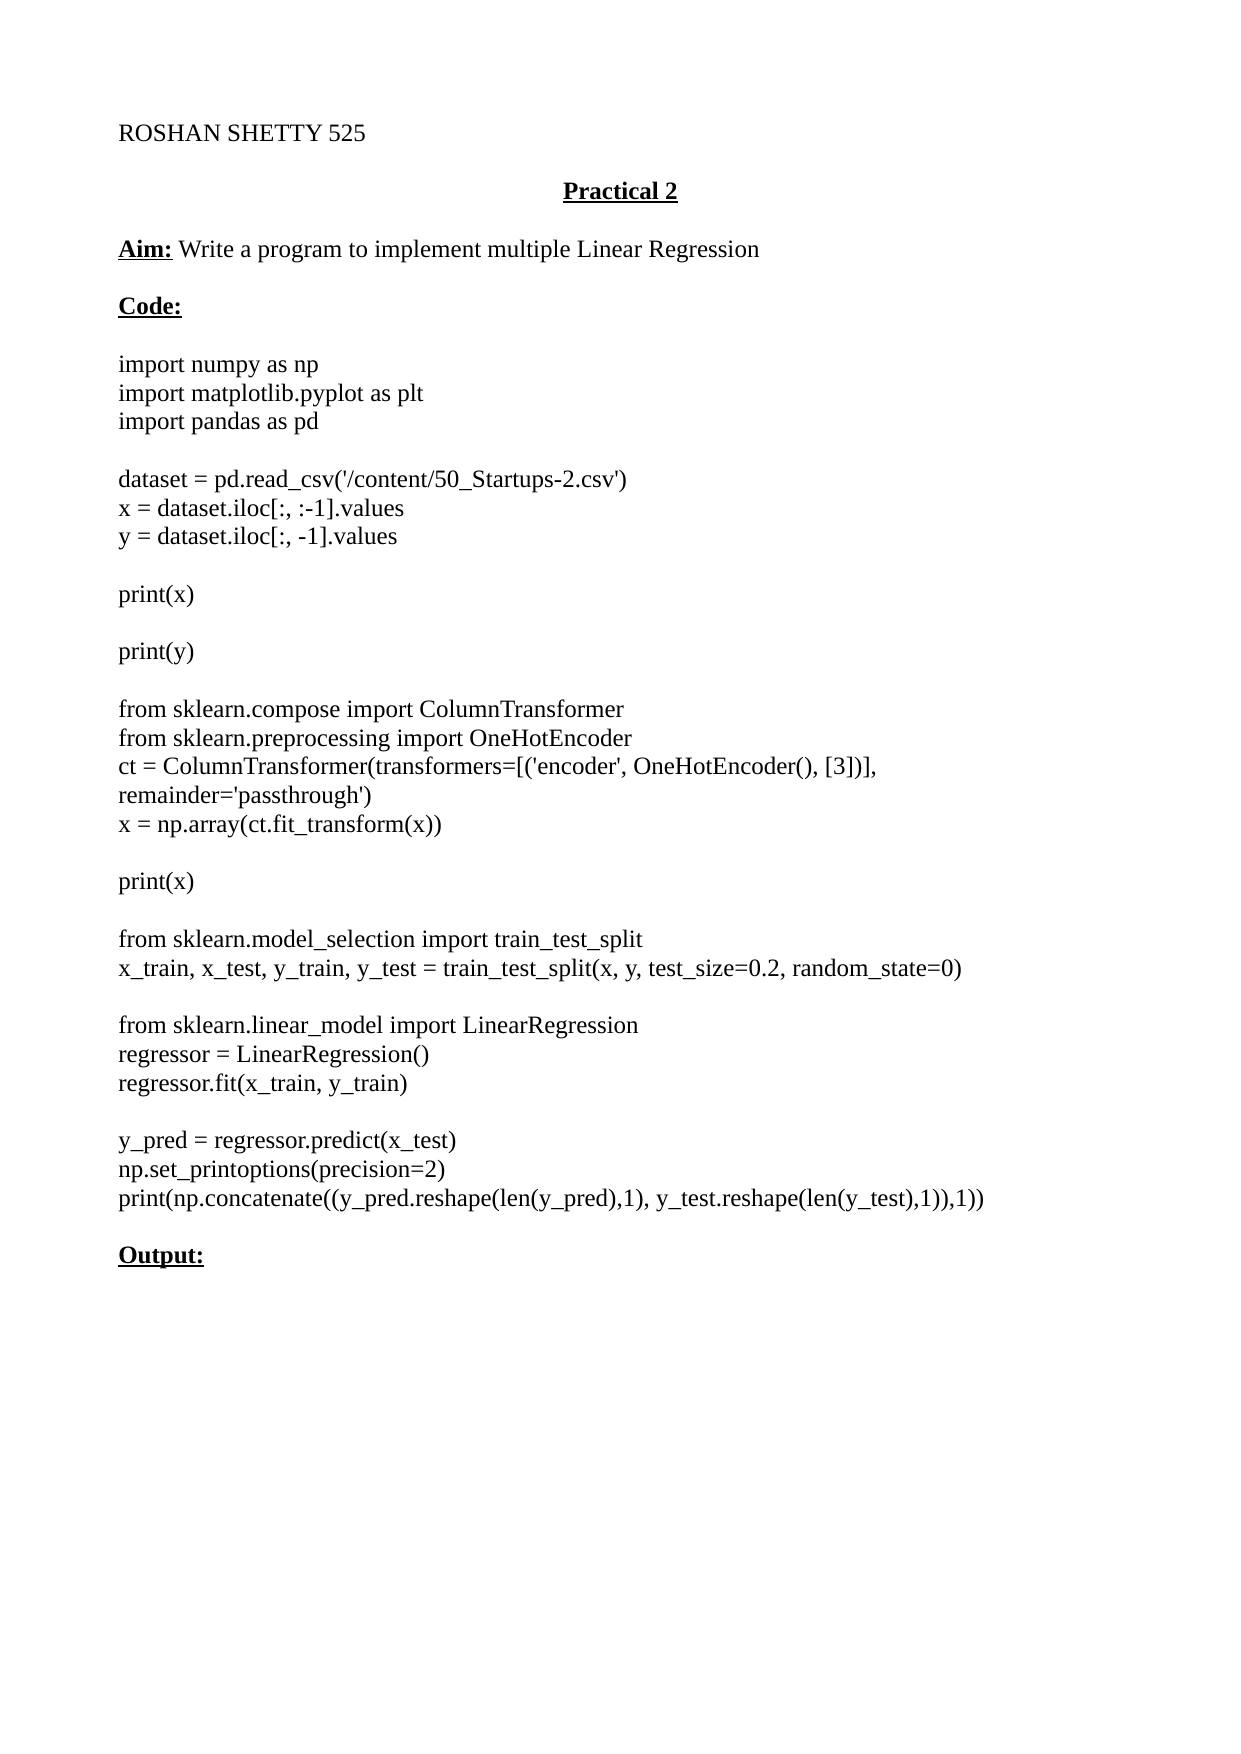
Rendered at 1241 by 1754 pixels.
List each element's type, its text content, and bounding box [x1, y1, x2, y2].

text print(y) [118, 636, 1122, 665]
text regressor = LinearRegression() [118, 1039, 1122, 1068]
text dataset = pd.read_csv('/content/50_Startups-2.csv') [118, 464, 1122, 493]
text from sklearn.linear_model import LinearRegression [118, 1010, 1122, 1039]
text np.set_printoptions(precision=2) [118, 1154, 1122, 1183]
text from sklearn.preprocessing import OneHotEncoder [118, 723, 1122, 751]
text import numpy as np [118, 349, 1122, 378]
text ct = ColumnTransformer(transformers=[('encoder', OneHotEncoder(), [3])], remainder='passthrough') [118, 751, 1122, 809]
text print(np.concatenate((y_pred.reshape(len(y_pred),1), y_test.reshape(len(y_test),1)),1)) [118, 1183, 1122, 1211]
text Output: [118, 1240, 1122, 1269]
text y = dataset.iloc[:, -1].values [118, 521, 1122, 550]
text regressor.fit(x_train, y_train) [118, 1068, 1122, 1096]
text Practical 2 [118, 176, 1122, 205]
text Aim: Write a program to implement multiple Linear Regression [118, 234, 1122, 263]
text import matplotlib.pyplot as plt [118, 378, 1122, 406]
text x = np.array(ct.fit_transform(x)) [118, 809, 1122, 838]
text print(x) [118, 866, 1122, 895]
text from sklearn.compose import ColumnTransformer [118, 694, 1122, 723]
text import pandas as pd [118, 406, 1122, 435]
text Code: [118, 291, 1122, 320]
text x_train, x_test, y_train, y_test = train_test_split(x, y, test_size=0.2, random_state=0) [118, 953, 1122, 981]
text print(x) [118, 579, 1122, 608]
text y_pred = regressor.predict(x_test) [118, 1125, 1122, 1154]
text from sklearn.model_selection import train_test_split [118, 924, 1122, 953]
text x = dataset.iloc[:, :-1].values [118, 493, 1122, 521]
